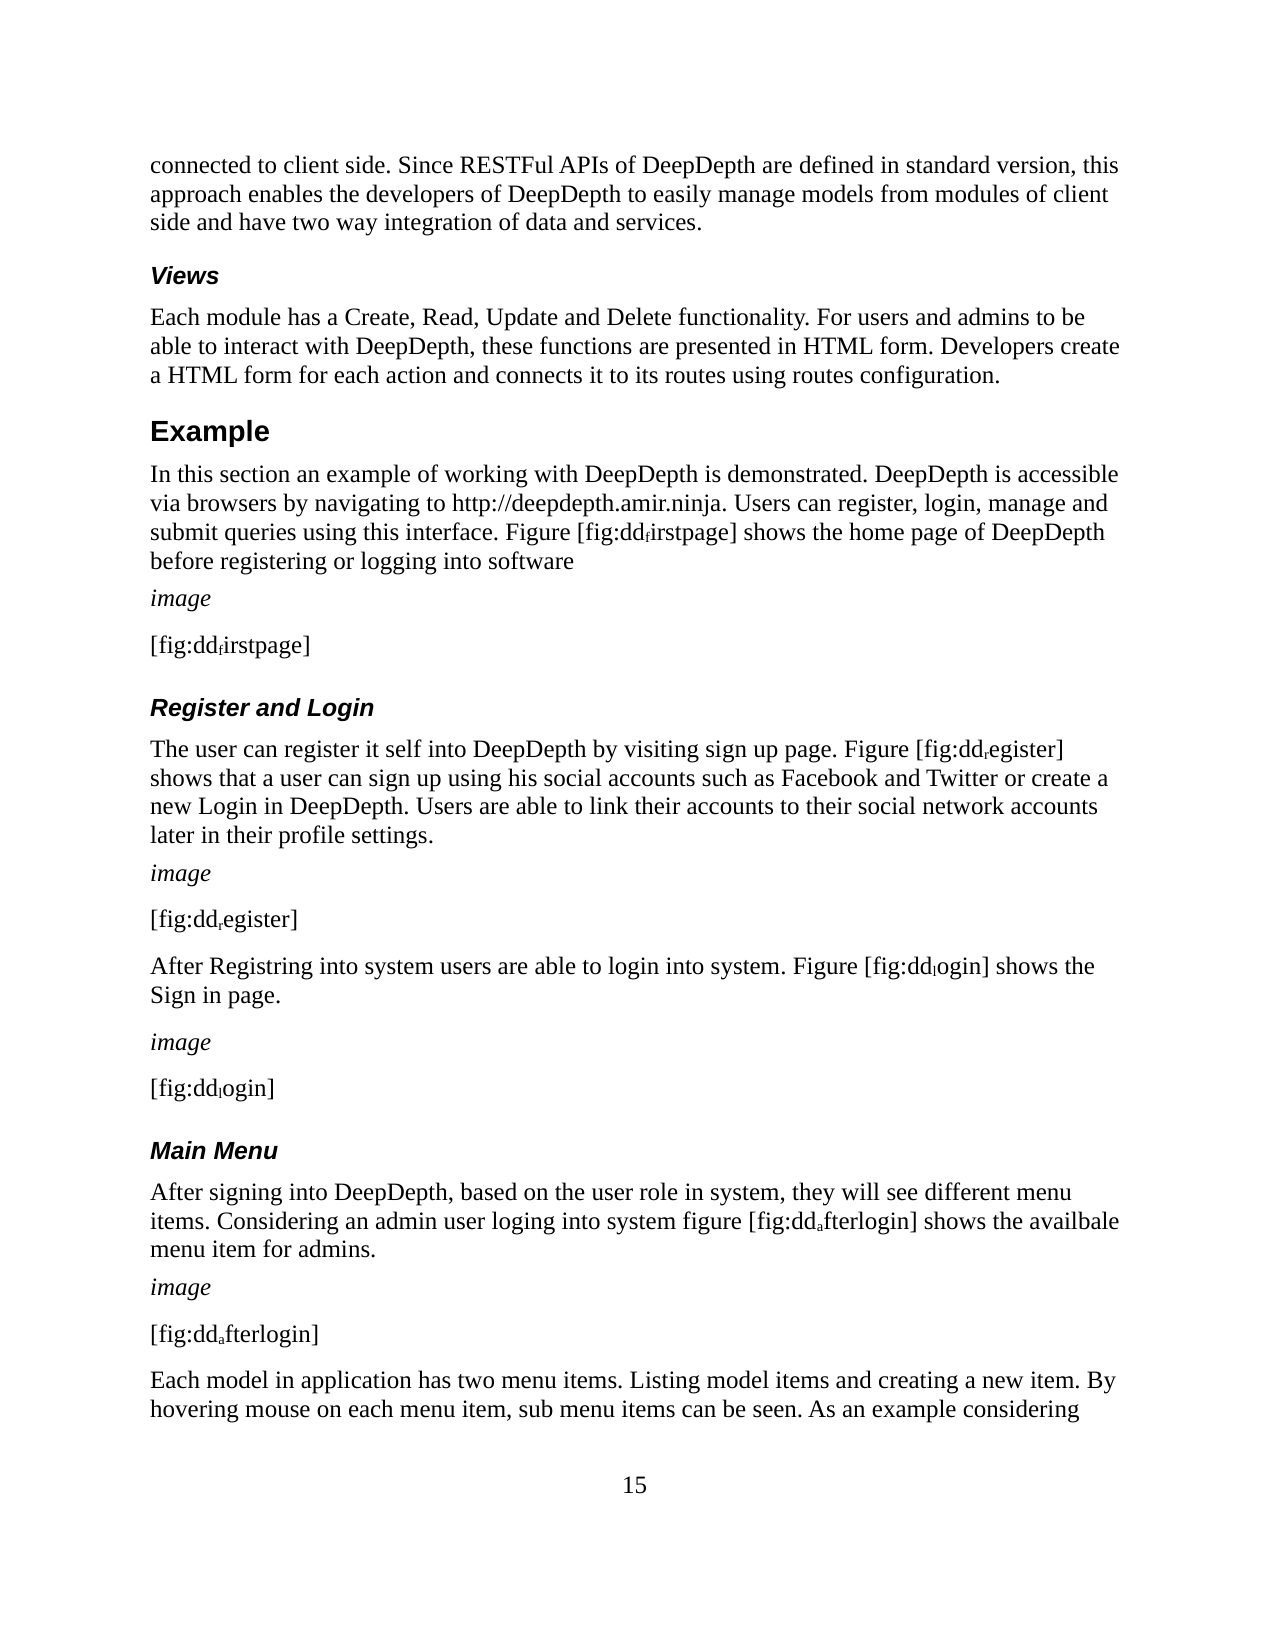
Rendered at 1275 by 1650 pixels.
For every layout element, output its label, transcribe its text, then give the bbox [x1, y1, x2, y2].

text [fig:ddafterlogin] [150, 1319, 1125, 1348]
text [fig:ddregister] [150, 904, 1125, 933]
text image [150, 583, 1125, 612]
text After Registring into system users are able to login into system. Figure [fig:ddlogin] shows the Sign in page. [150, 951, 1125, 1009]
text The user can register it self into DeepDepth by visiting sign up page. Figure [fig:ddregister] shows that a user can sign up using his social accounts such as Facebook and Twitter or create a new Login in DeepDepth. Users are able to link their accounts to their social network accounts later in their profile settings. [150, 734, 1125, 849]
text image [150, 1027, 1125, 1055]
subtitle Views [150, 261, 1125, 290]
text [fig:ddfirstpage] [150, 630, 1125, 659]
subtitle Example [150, 413, 1125, 447]
text image [150, 858, 1125, 887]
text After signing into DeepDepth, based on the user role in system, they will see different menu items. Considering an admin user loging into system figure [fig:ddafterlogin] shows the availbale menu item for admins. [150, 1177, 1125, 1263]
text In this section an example of working with DeepDepth is demonstrated. DeepDepth is accessible via browsers by navigating to http://deepdepth.amir.ninja. Users can register, login, manage and submit queries using this interface. Figure [fig:ddfirstpage] shows the home page of DeepDepth before registering or logging into software [150, 459, 1125, 574]
text Each model in application has two menu items. Listing model items and creating a new item. By hovering mouse on each menu item, sub menu items can be seen. As an example considering [150, 1366, 1125, 1423]
text image [150, 1272, 1125, 1301]
subtitle Register and Login [150, 693, 1125, 721]
text Each module has a Create, Read, Update and Delete functionality. For users and admins to be able to interact with DeepDepth, these functions are presented in HTML form. Developers create a HTML form for each action and connects it to its routes using routes configuration. [150, 302, 1125, 388]
text [fig:ddlogin] [150, 1073, 1125, 1102]
text connected to client side. Since RESTFul APIs of DeepDepth are defined in standard version, this approach enables the developers of DeepDepth to easily manage models from modules of client side and have two way integration of data and services. [150, 150, 1125, 236]
subtitle Main Menu [150, 1136, 1125, 1164]
